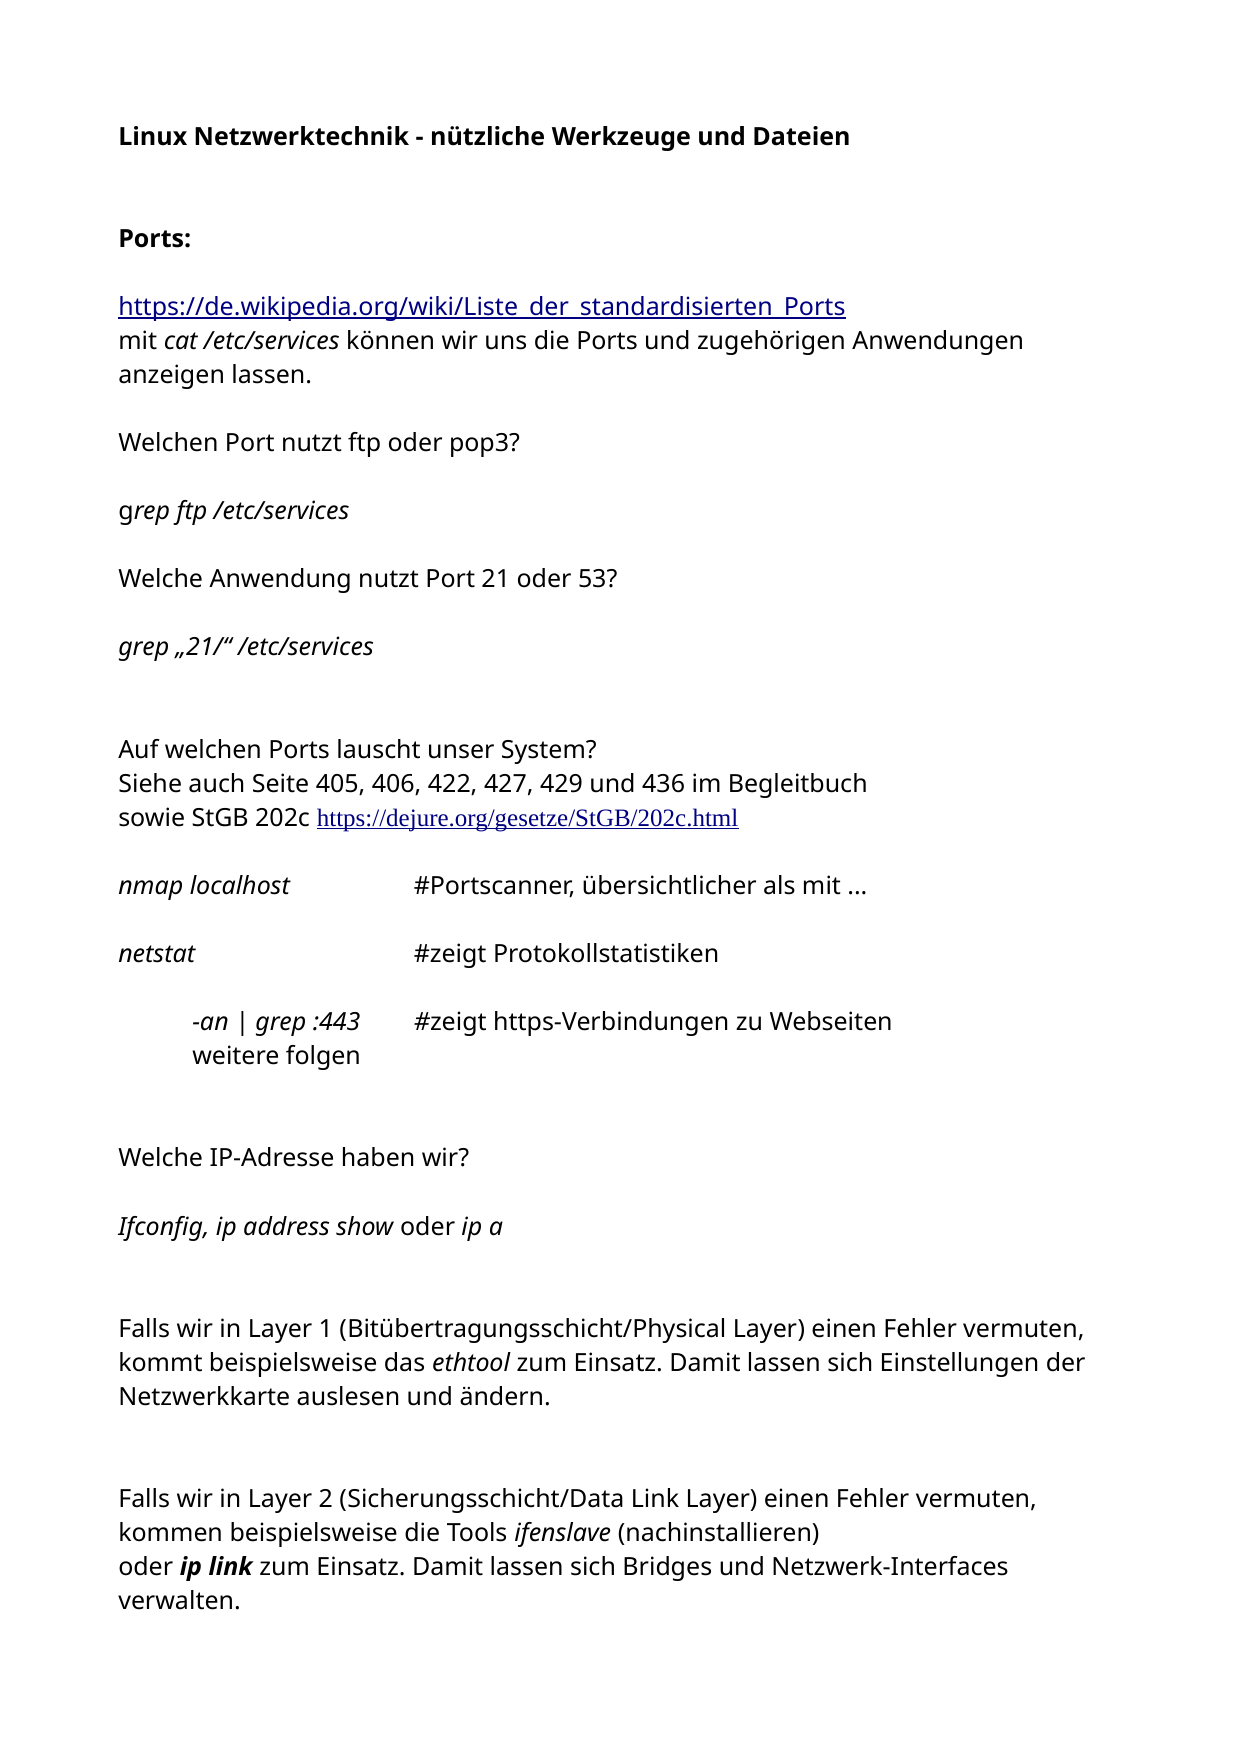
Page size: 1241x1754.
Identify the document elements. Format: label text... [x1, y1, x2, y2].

text Linux Netzwerktechnik - nützliche Werkzeuge und Dateien [118, 118, 1122, 152]
text Ports: https://de.wikipedia.org/wiki/Liste_der_standardisierten_Ports mit cat /etc/services können wir uns die Ports und zugehörigen Anwendungen anzeigen lassen. Welchen Port nutzt ftp oder pop3? grep ftp /etc/services Welche Anwendung nutzt Port 21 oder 53? grep „21/“ /etc/services Auf welchen Ports lauscht unser System? Siehe auch Seite 405, 406, 422, 427, 429 und 436 im Begleitbuch sowie StGB 202c https://dejure.org/gesetze/StGB/202c.html nmap localhost #Portscanner, übersichtlicher als mit ... netstat #zeigt Protokollstatistiken -an | grep :443 #zeigt https-Verbindungen zu Webseiten weitere folgen Welche IP-Adresse haben wir? Ifconfig, ip address show oder ip a [118, 220, 1122, 1242]
text Falls wir in Layer 1 (Bitübertragungsschicht/Physical Layer) einen Fehler vermuten, kommt beispielsweise das ethtool zum Einsatz. Damit lassen sich Einstellungen der Netzwerkkarte auslesen und ändern. Falls wir in Layer 2 (Sicherungsschicht/Data Link Layer) einen Fehler vermuten, kommen beispielsweise die Tools ifenslave (nachinstallieren) oder ip link zum Einsatz. Damit lassen sich Bridges und Netzwerk-Interfaces verwalten. [118, 1276, 1122, 1617]
